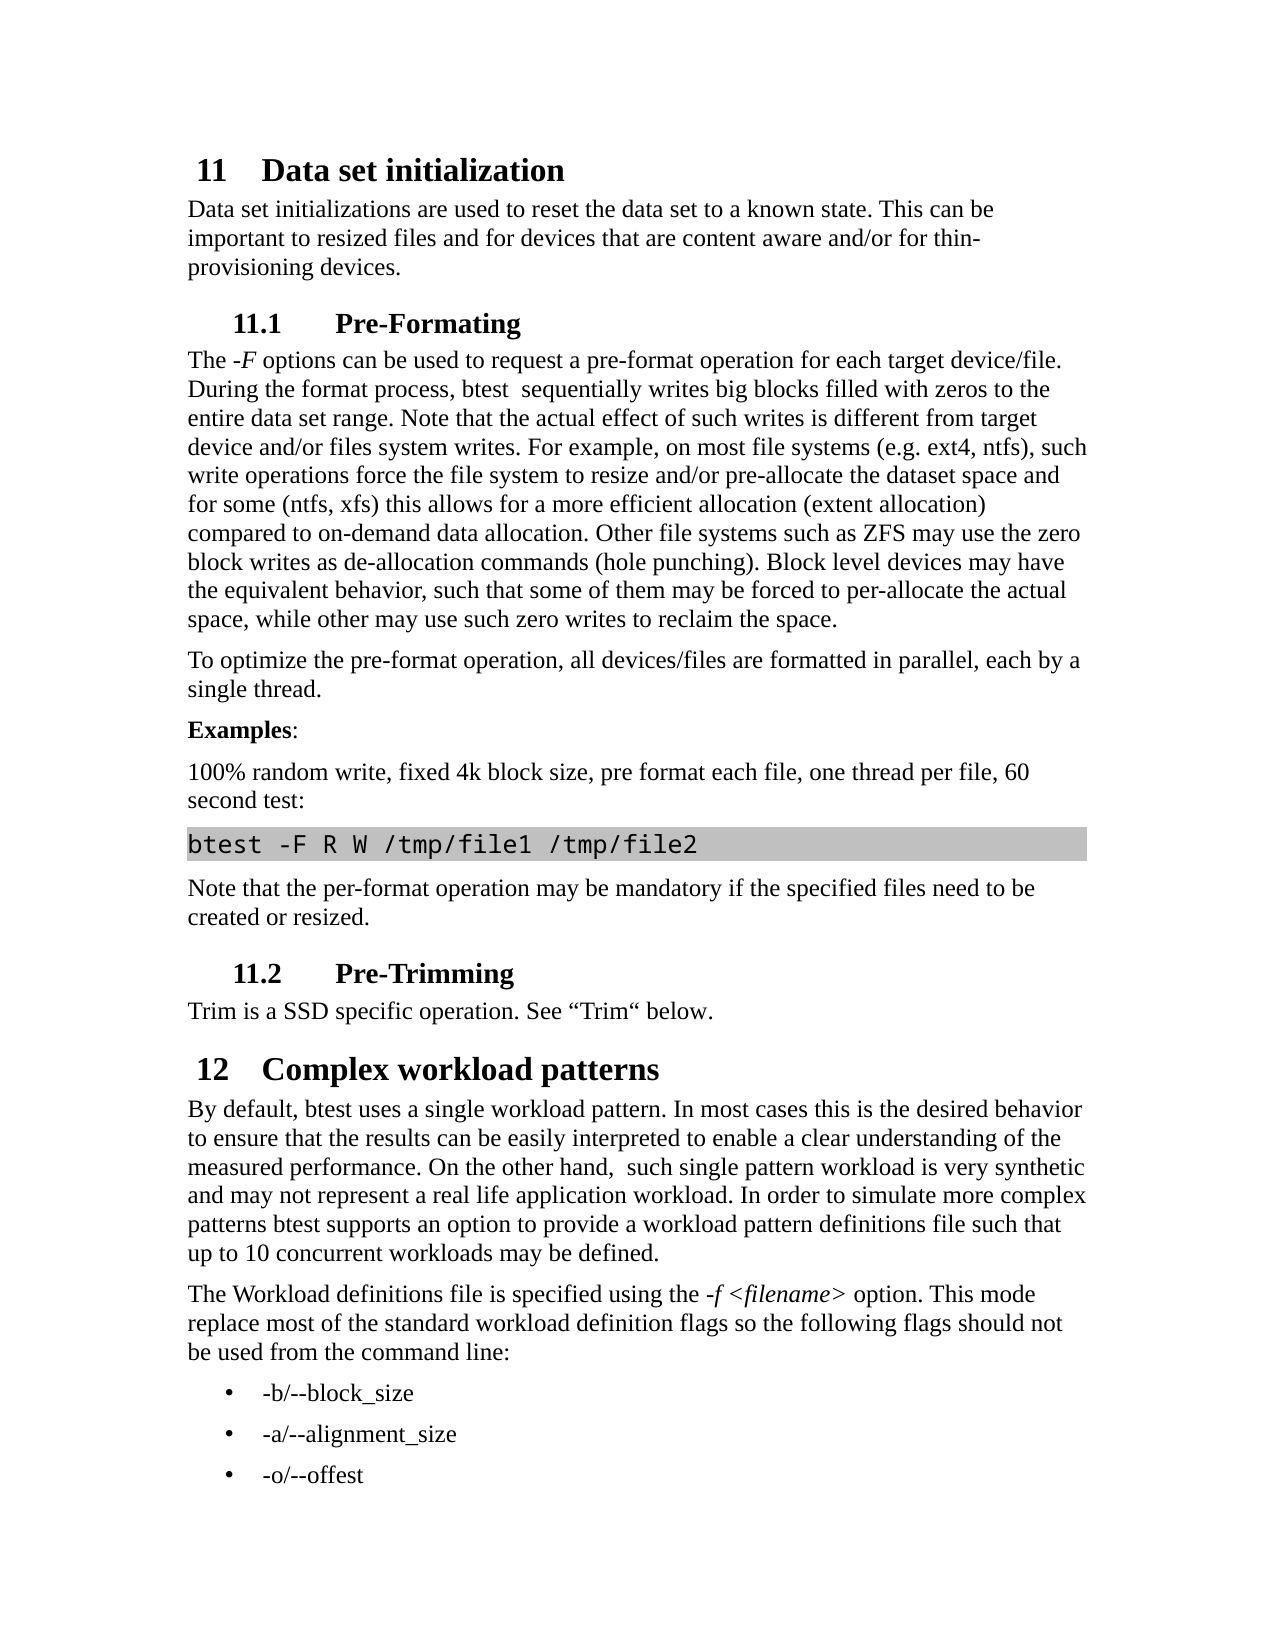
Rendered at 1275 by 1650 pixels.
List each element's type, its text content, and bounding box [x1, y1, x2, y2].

list -b/--block_size [225, 1378, 1087, 1407]
subtitle Pre-Formating [225, 306, 1087, 339]
list -a/--alignment_size [225, 1419, 1087, 1448]
text By default, btest uses a single workload pattern. In most cases this is the desired behavior to ensure that the results can be easily interpreted to enable a clear understanding of the measured performance. On the other hand, such single pattern workload is very synthetic and may not represent a real life application workload. In order to simulate more complex patterns btest supports an option to provide a workload pattern definitions file such that up to 10 concurrent workloads may be defined. [187, 1094, 1087, 1267]
text The -F options can be used to request a pre-format operation for each target device/file. During the format process, btest sequentially writes big blocks filled with zeros to the entire data set range. Note that the actual effect of such writes is different from target device and/or files system writes. For example, on most file systems (e.g. ext4, ntfs), such write operations force the file system to resize and/or pre-allocate the dataset space and for some (ntfs, xfs) this allows for a more efficient allocation (extent allocation) compared to on-demand data allocation. Other file systems such as ZFS may use the zero block writes as de-allocation commands (hole punching). Block level devices may have the equivalent behavior, such that some of them may be forced to per-allocate the actual space, while other may use such zero writes to reclaim the space. [187, 346, 1087, 633]
subtitle Pre-Trimming [225, 956, 1087, 989]
subtitle Complex workload patterns [187, 1049, 1087, 1088]
text Examples: [187, 716, 1087, 744]
text Trim is a SSD specific operation. See “Trim“ below. [187, 996, 1087, 1024]
text Note that the per-format operation may be mandatory if the specified files need to be created or resized. [187, 873, 1087, 931]
text btest -F R W /tmp/file1 /tmp/file2 [187, 827, 1087, 861]
subtitle Data set initialization [187, 150, 1087, 188]
text The Workload definitions file is specified using the -f <filename> option. This mode replace most of the standard workload definition flags so the following flags should not be used from the command line: [187, 1279, 1087, 1365]
text Data set initializations are used to reset the data set to a known state. This can be important to resized files and for devices that are content aware and/or for thin-provisioning devices. [187, 194, 1087, 281]
list -o/--offest [225, 1460, 1087, 1489]
text 100% random write, fixed 4k block size, pre format each file, one thread per file, 60 second test: [187, 757, 1087, 814]
text To optimize the pre-format operation, all devices/files are formatted in parallel, each by a single thread. [187, 646, 1087, 703]
